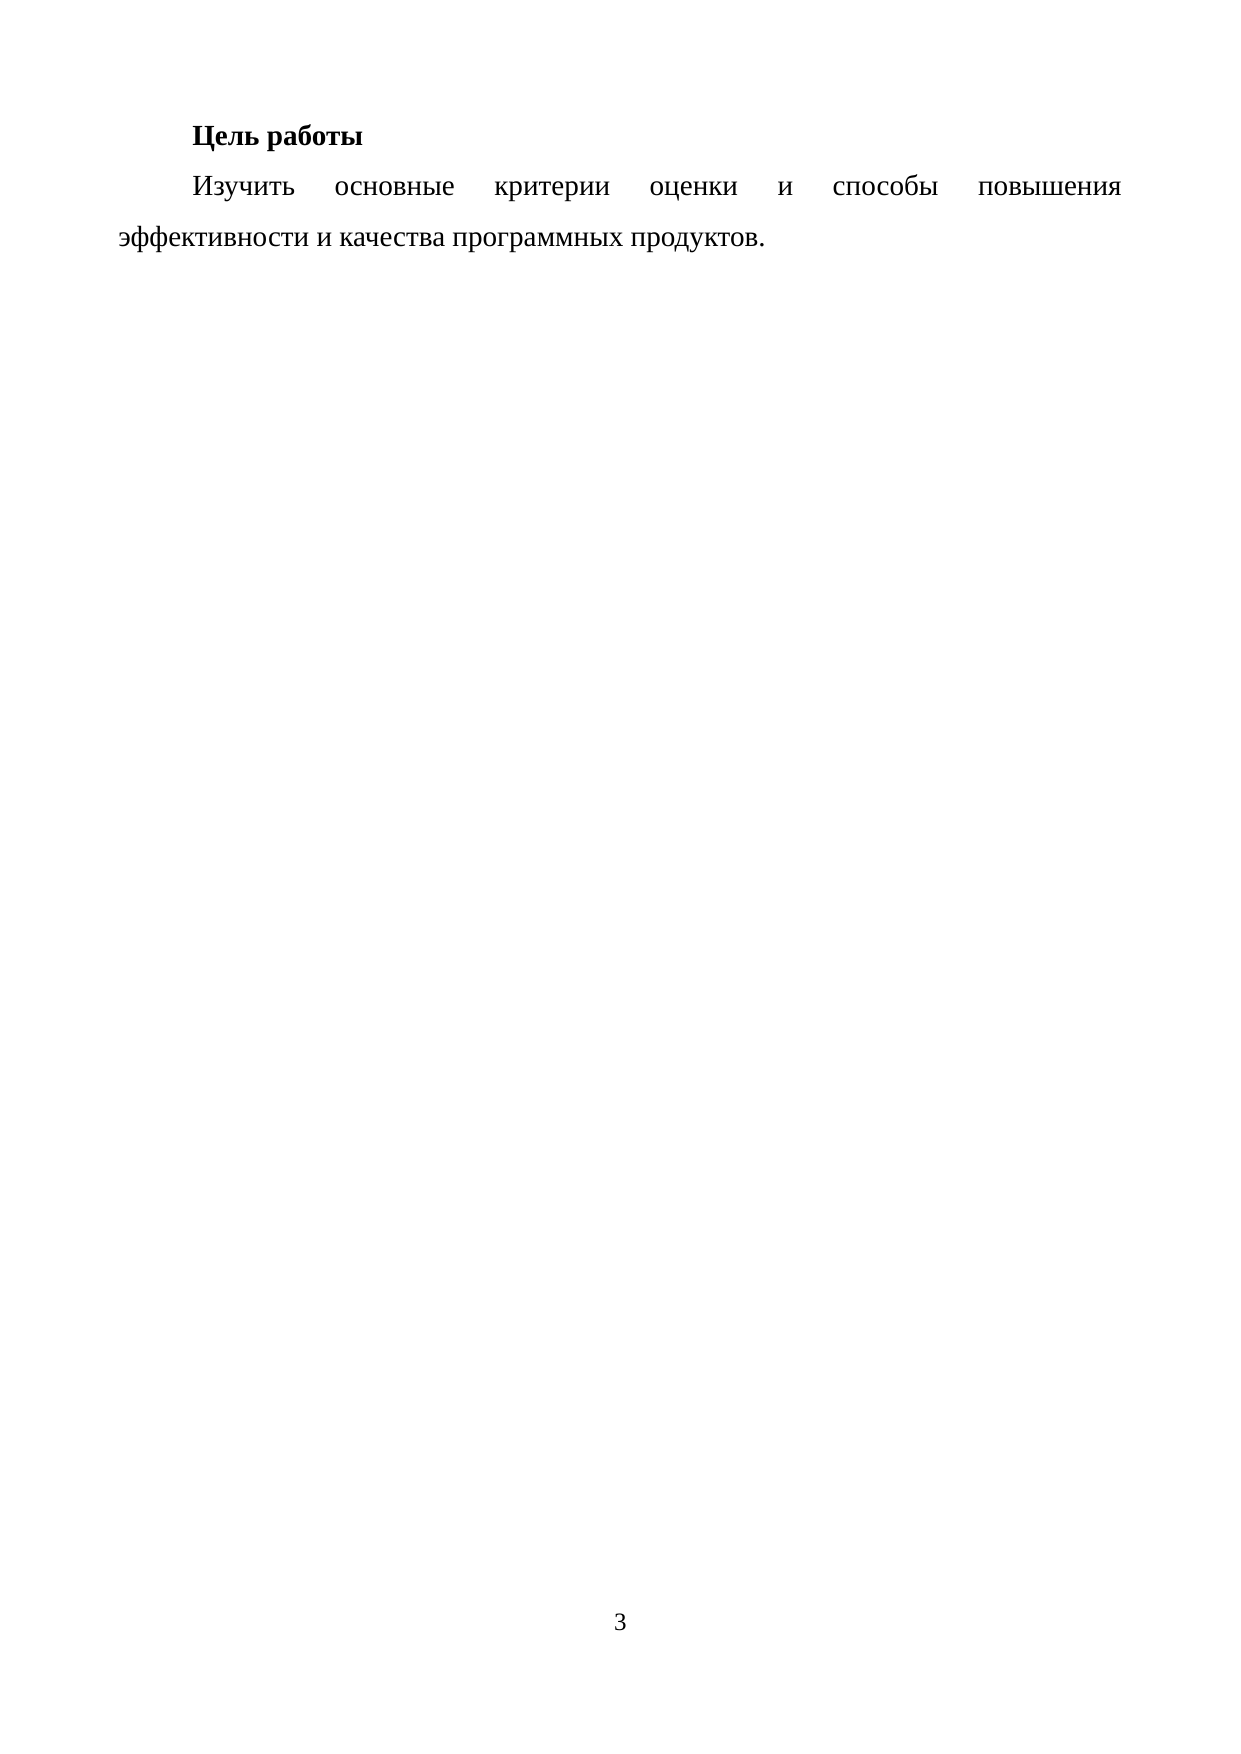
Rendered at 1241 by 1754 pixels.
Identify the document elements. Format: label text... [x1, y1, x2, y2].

text Изучить основные критерии оценки и способы повышения эффективности и качества программных продуктов. [118, 168, 1122, 252]
subtitle Цель работы [118, 118, 1122, 152]
